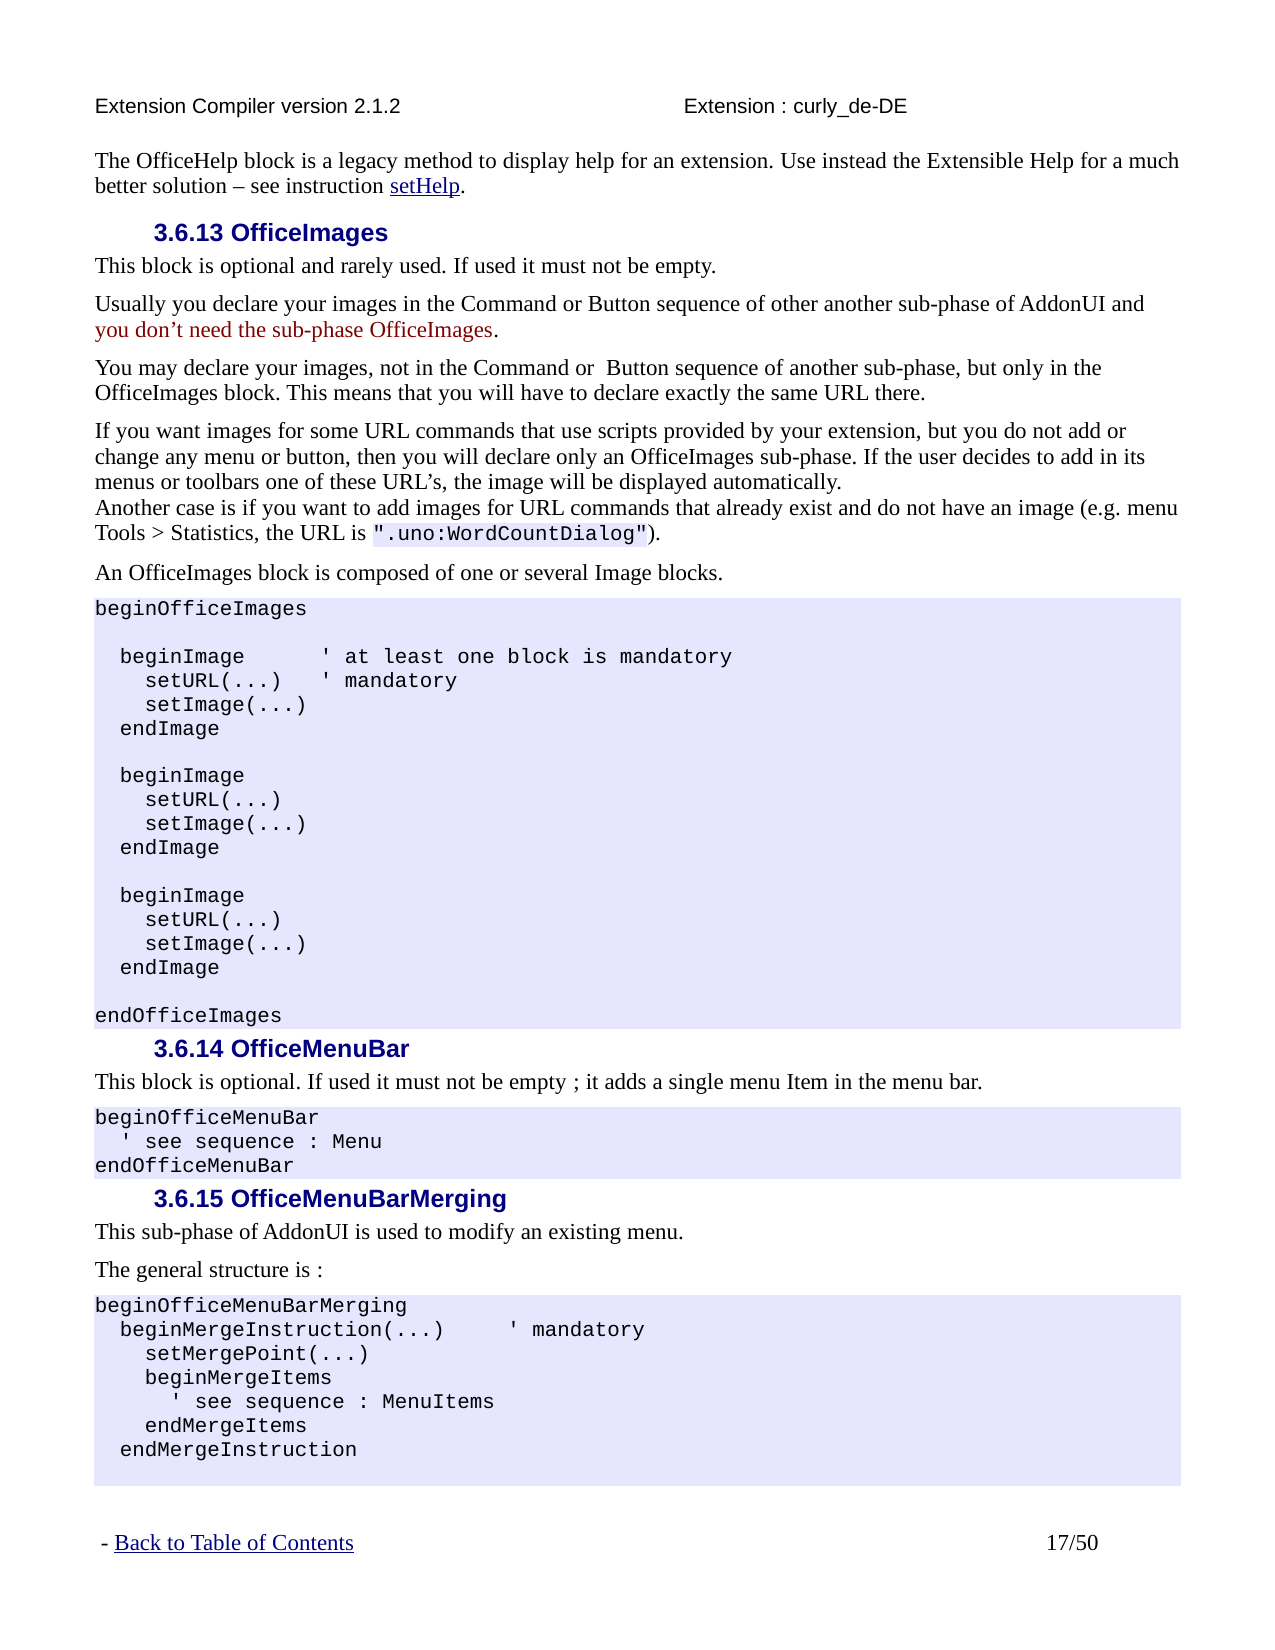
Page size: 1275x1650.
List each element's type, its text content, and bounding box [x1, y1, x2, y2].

text This block is optional and rarely used. If used it must not be empty. [94, 253, 1181, 278]
text endMergeInstruction [94, 1438, 1181, 1462]
text beginImage [94, 885, 1181, 909]
text beginImage ' at least one block is mandatory [94, 646, 1181, 669]
text setImage(...) [94, 933, 1181, 957]
text Usually you declare your images in the Command or Button sequence of other another sub-phase of AddonUI and you don’t need the sub-phase OfficeImages. [94, 291, 1181, 342]
text ' see sequence : MenuItems [94, 1391, 1181, 1414]
text setURL(...) [94, 789, 1181, 813]
subtitle OfficeImages [153, 219, 1181, 247]
text An OfficeImages block is composed of one or several Image blocks. [94, 560, 1181, 585]
text This block is optional. If used it must not be empty ; it adds a single menu Item in the menu bar. [94, 1069, 1181, 1094]
text endOfficeMenuBar [94, 1155, 1181, 1179]
text setMergePoint(...) [94, 1343, 1181, 1367]
text beginOfficeMenuBarMerging [94, 1295, 1181, 1319]
text setURL(...) ' mandatory [94, 669, 1181, 693]
text setImage(...) [94, 693, 1181, 717]
text The general structure is : [94, 1257, 1181, 1282]
text You may declare your images, not in the Command or Button sequence of another sub-phase, but only in the OfficeImages block. This means that you will have to declare exactly the same URL there. [94, 354, 1181, 406]
text setImage(...) [94, 813, 1181, 837]
subtitle OfficeMenuBar [153, 1035, 1181, 1063]
text endImage [94, 717, 1181, 741]
text endImage [94, 837, 1181, 861]
text endMergeItems [94, 1414, 1181, 1438]
text endImage [94, 957, 1181, 981]
text setURL(...) [94, 909, 1181, 933]
text beginImage [94, 765, 1181, 789]
text endOfficeImages [94, 1005, 1181, 1029]
text If you want images for some URL commands that use scripts provided by your extension, but you do not add or change any menu or button, then you will declare only an OfficeImages sub-phase. If the user decides to add in its menus or toolbars one of these URL’s, the image will be displayed automatically. Another case is if you want to add images for URL commands that already exist and do not have an image (e.g. menu Tools > Statistics, the URL is ".uno:WordCountDialog"). [94, 418, 1181, 547]
subtitle OfficeMenuBarMerging [153, 1185, 1181, 1213]
text The OfficeHelp block is a legacy method to display help for an extension. Use instead the Extensible Help for a much better solution – see instruction setHelp. [94, 147, 1181, 198]
text beginMergeItems [94, 1367, 1181, 1391]
text beginOfficeMenuBar [94, 1107, 1181, 1131]
text This sub-phase of AddonUI is used to modify an existing menu. [94, 1219, 1181, 1244]
text beginOfficeImages [94, 598, 1181, 622]
text beginMergeInstruction(...) ' mandatory [94, 1319, 1181, 1343]
text ' see sequence : Menu [94, 1131, 1181, 1155]
